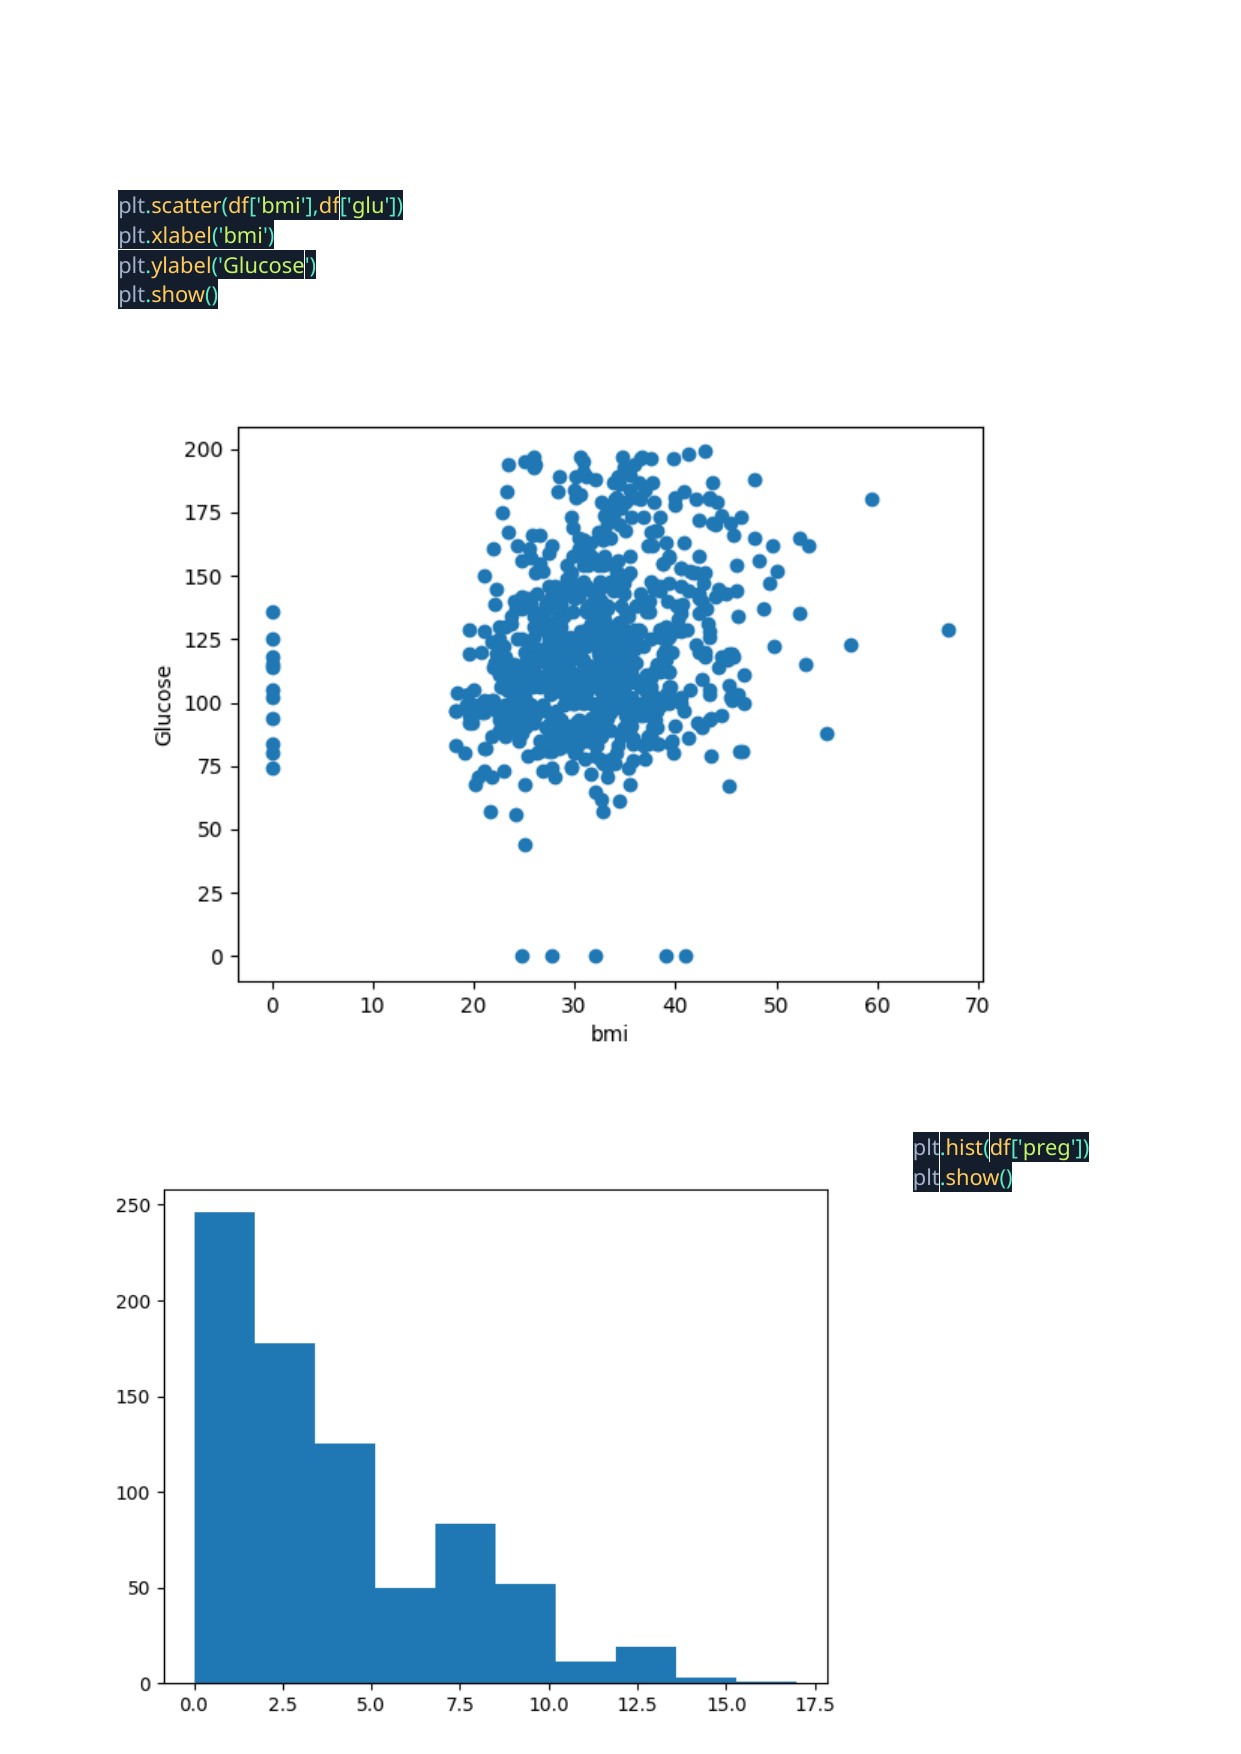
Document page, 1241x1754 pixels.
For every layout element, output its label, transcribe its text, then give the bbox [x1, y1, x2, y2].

picture [57, 1112, 913, 1754]
text plt.hist(df['preg']) [913, 1132, 1122, 1162]
text plt.xlabel('bmi') [118, 220, 1122, 249]
text plt.ylabel('Glucose') [118, 249, 1122, 279]
text plt.show() [118, 279, 1122, 309]
picture [118, 340, 1079, 1061]
text plt.show() [913, 1162, 1122, 1192]
text plt.scatter(df['bmi'],df['glu']) [118, 190, 1122, 220]
